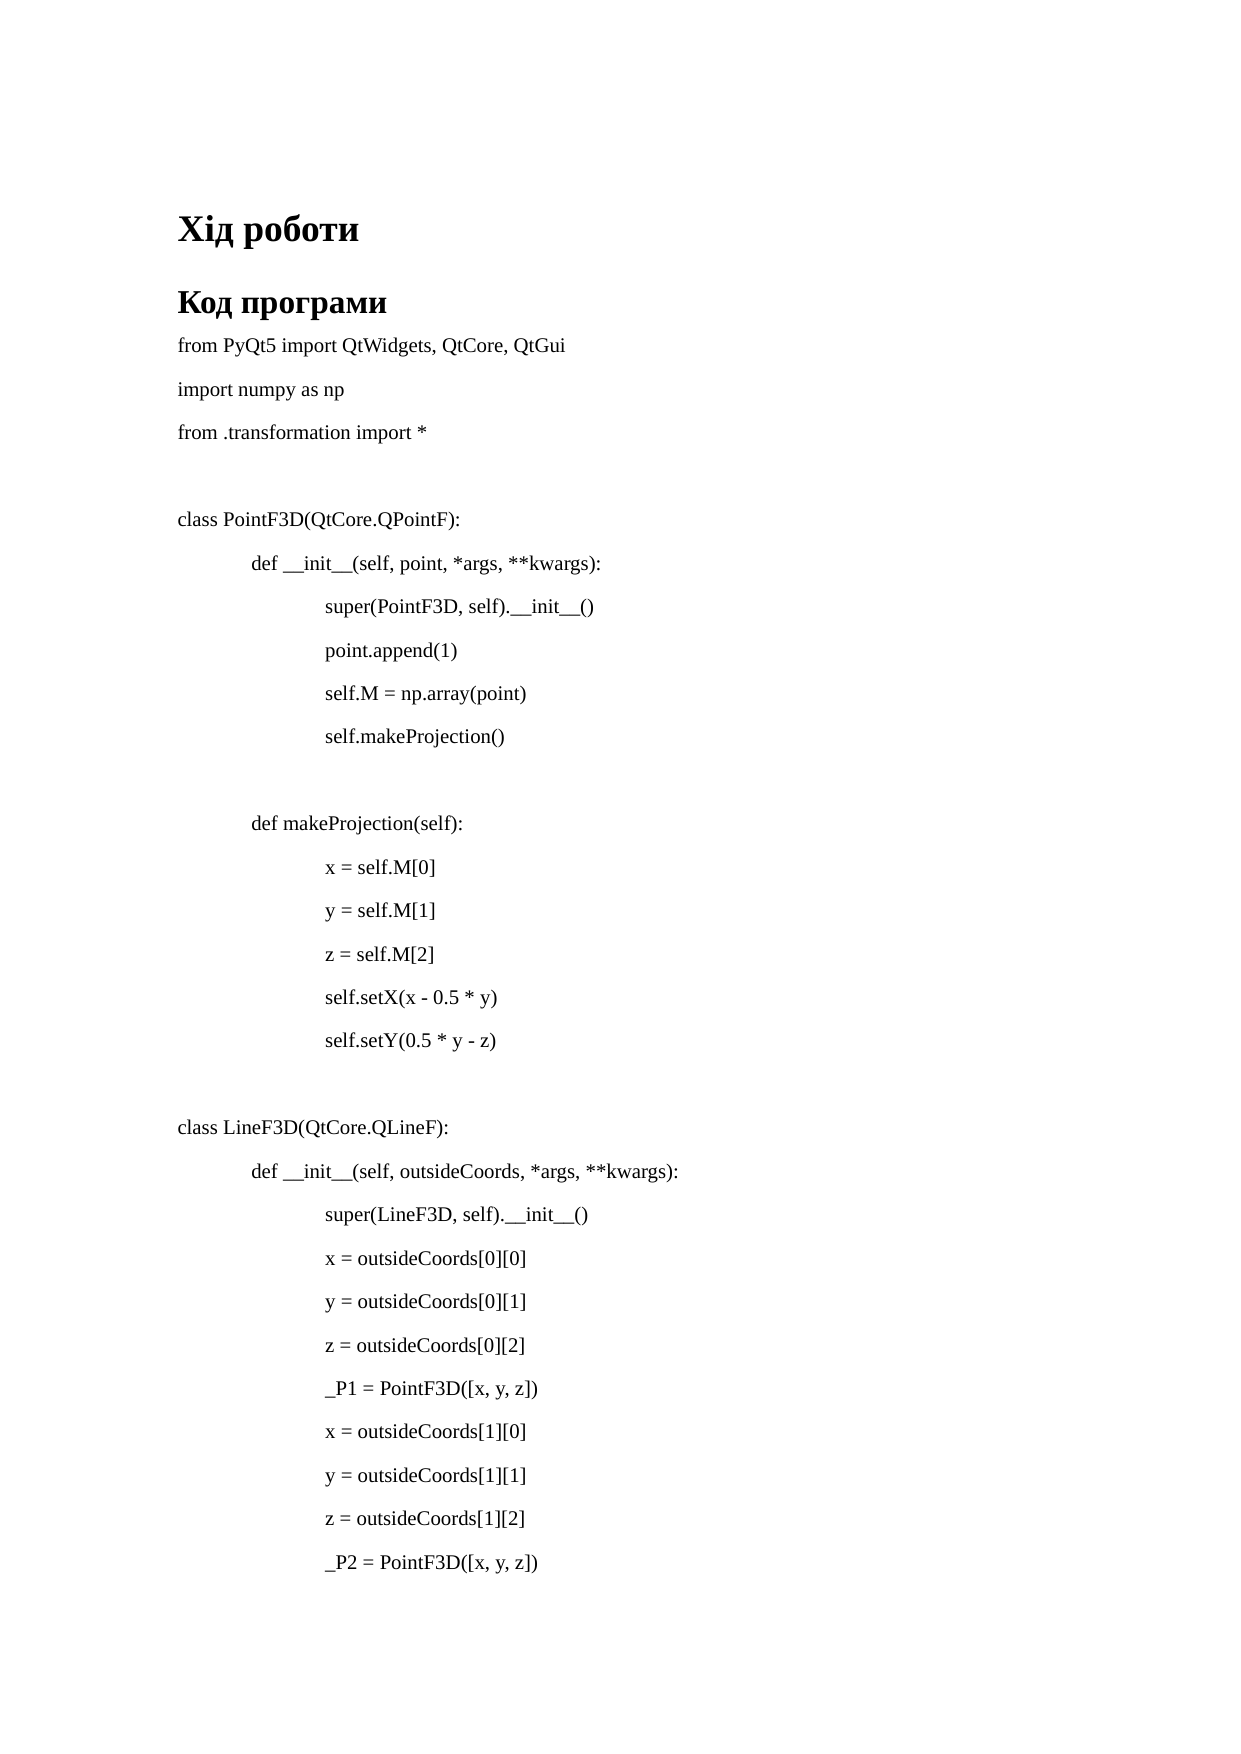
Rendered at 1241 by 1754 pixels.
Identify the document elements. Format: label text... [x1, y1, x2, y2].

text y = outsideCoords[1][1] [177, 1463, 1152, 1487]
text self.M = np.array(point) [177, 681, 1152, 705]
text _P1 = PointF3D([x, y, z]) [177, 1376, 1152, 1400]
text x = outsideCoords[0][0] [177, 1246, 1152, 1270]
text x = outsideCoords[1][0] [177, 1419, 1152, 1443]
subtitle Хід роботи [177, 206, 1152, 249]
text def __init__(self, outsideCoords, *args, **kwargs): [177, 1159, 1152, 1183]
text class LineF3D(QtCore.QLineF): [177, 1115, 1152, 1139]
text super(PointF3D, self).__init__() [177, 594, 1152, 618]
text y = outsideCoords[0][1] [177, 1289, 1152, 1313]
text point.append(1) [177, 637, 1152, 662]
text z = outsideCoords[0][2] [177, 1332, 1152, 1357]
text y = self.M[1] [177, 898, 1152, 922]
text import numpy as np [177, 377, 1152, 401]
text def __init__(self, point, *args, **kwargs): [177, 551, 1152, 575]
text z = outsideCoords[1][2] [177, 1506, 1152, 1530]
subtitle Код програми [177, 283, 1152, 321]
text super(LineF3D, self).__init__() [177, 1202, 1152, 1226]
text self.setX(x - 0.5 * y) [177, 985, 1152, 1009]
text x = self.M[0] [177, 855, 1152, 879]
text self.makeProjection() [177, 724, 1152, 748]
text _P2 = PointF3D([x, y, z]) [177, 1550, 1152, 1574]
text def makeProjection(self): [177, 811, 1152, 835]
text from .transformation import * [177, 420, 1152, 444]
text self.setY(0.5 * y - z) [177, 1028, 1152, 1052]
text class PointF3D(QtCore.QPointF): [177, 507, 1152, 531]
text z = self.M[2] [177, 942, 1152, 966]
text from PyQt5 import QtWidgets, QtCore, QtGui [177, 333, 1152, 357]
